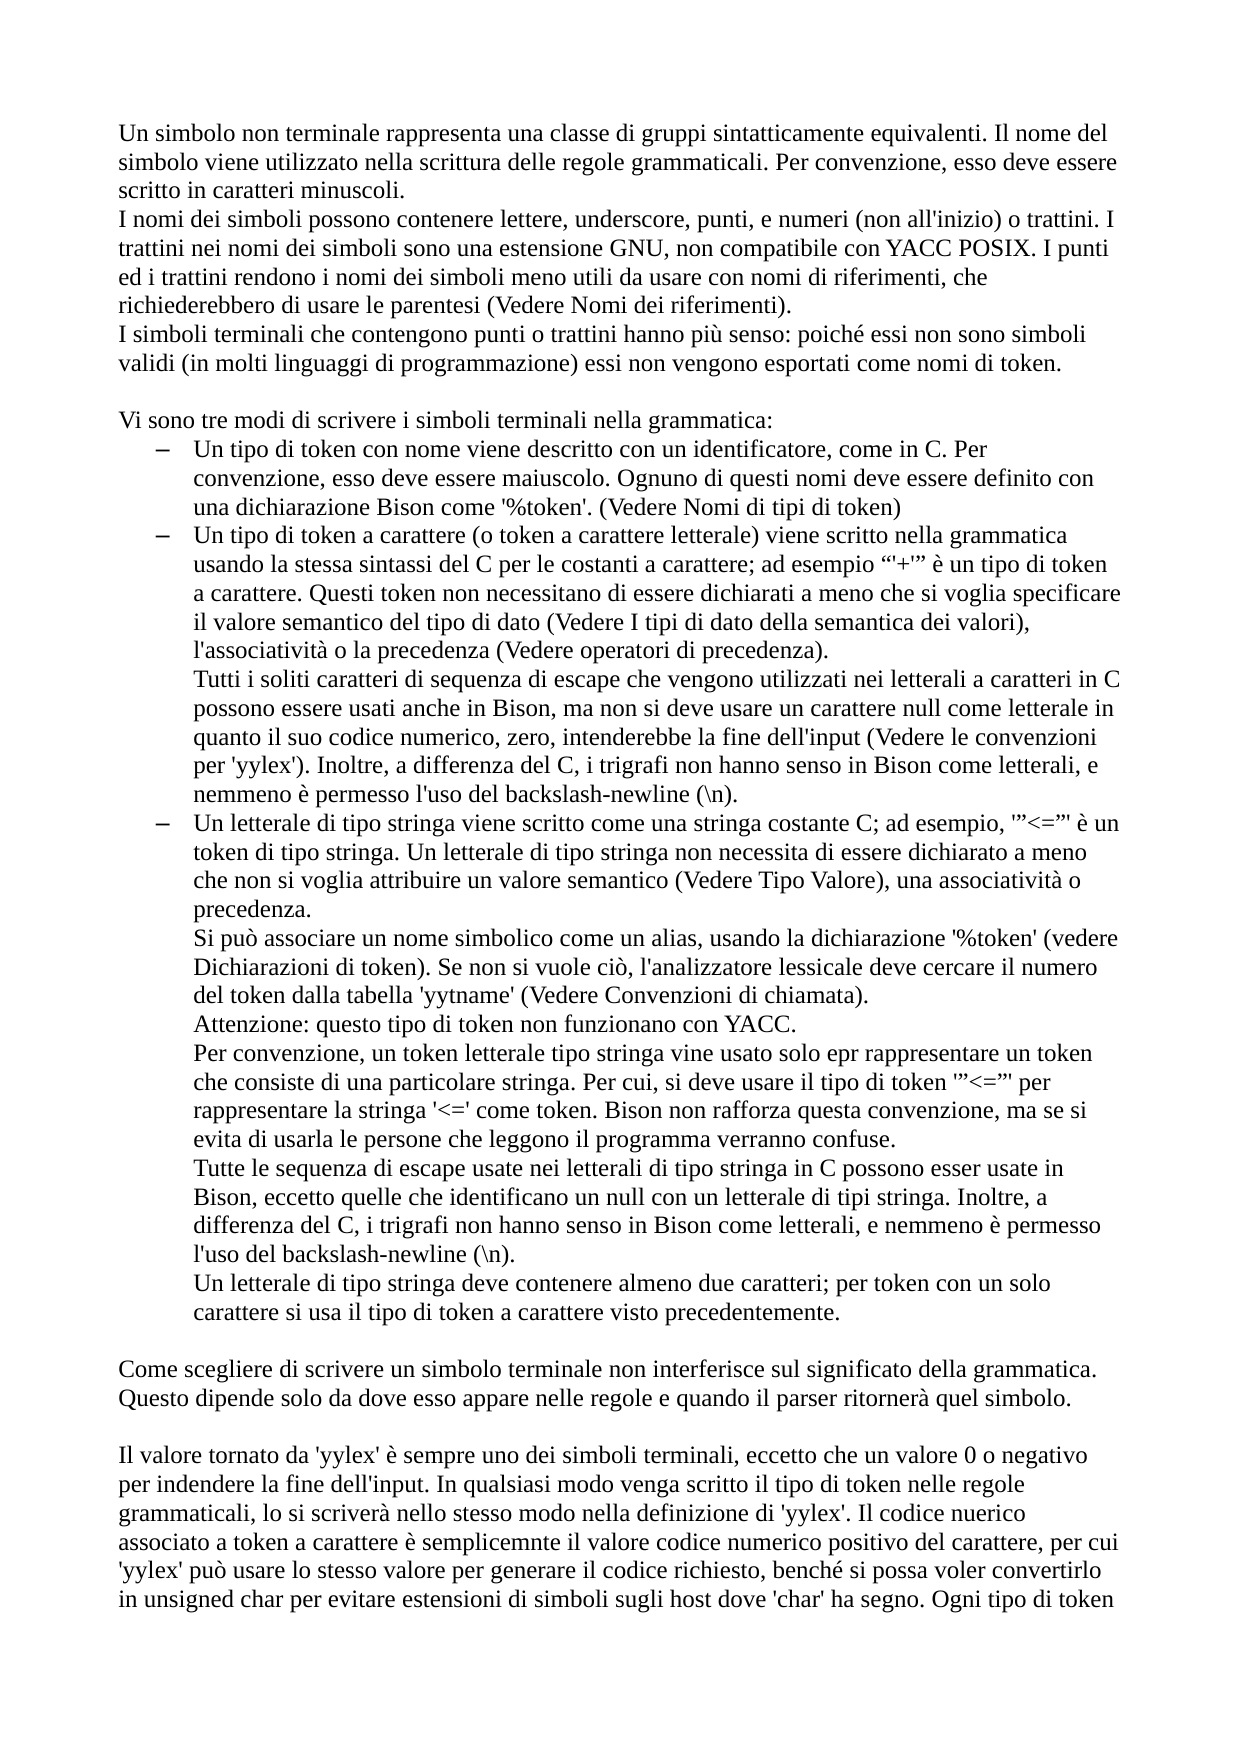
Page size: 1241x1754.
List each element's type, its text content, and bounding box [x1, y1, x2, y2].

text Vi sono tre modi di scrivere i simboli terminali nella grammatica: [118, 406, 1122, 434]
text Come scegliere di scrivere un simbolo terminale non interferisce sul significato della grammatica. Questo dipende solo da dove esso appare nelle regole e quando il parser ritornerà quel simbolo. [118, 1354, 1122, 1412]
text I simboli terminali che contengono punti o trattini hanno più senso: poiché essi non sono simboli validi (in molti linguaggi di programmazione) essi non vengono esportati come nomi di token. [118, 319, 1122, 377]
list Un tipo di token a carattere (o token a carattere letterale) viene scritto nella grammatica usando la stessa sintassi del C per le costanti a carattere; ad esempio “'+'” è un tipo di token a carattere. Questi token non necessitano di essere dichiarati a meno che si voglia specificare il valore semantico del tipo di dato (Vedere I tipi di dato della semantica dei valori), l'associatività o la precedenza (Vedere operatori di precedenza). Tutti i soliti caratteri di sequenza di escape che vengono utilizzati nei letterali a caratteri in C possono essere usati anche in Bison, ma non si deve usare un carattere null come letterale in quanto il suo codice numerico, zero, intenderebbe la fine dell'input (Vedere le convenzioni per 'yylex'). Inoltre, a differenza del C, i trigrafi non hanno senso in Bison come letterali, e nemmeno è permesso l'uso del backslash-newline (\n). [156, 521, 1122, 808]
list Un letterale di tipo stringa viene scritto come una stringa costante C; ad esempio, '”<=”' è un token di tipo stringa. Un letterale di tipo stringa non necessita di essere dichiarato a meno che non si voglia attribuire un valore semantico (Vedere Tipo Valore), una associatività o precedenza. Si può associare un nome simbolico come un alias, usando la dichiarazione '%token' (vedere Dichiarazioni di token). Se non si vuole ciò, l'analizzatore lessicale deve cercare il numero del token dalla tabella 'yytname' (Vedere Convenzioni di chiamata). Attenzione: questo tipo di token non funzionano con YACC. Per convenzione, un token letterale tipo stringa vine usato solo epr rappresentare un token che consiste di una particolare stringa. Per cui, si deve usare il tipo di token '”<=”' per rappresentare la stringa '<=' come token. Bison non rafforza questa convenzione, ma se si evita di usarla le persone che leggono il programma verranno confuse. Tutte le sequenza di escape usate nei letterali di tipo stringa in C possono esser usate in Bison, eccetto quelle che identificano un null con un letterale di tipi stringa. Inoltre, a differenza del C, i trigrafi non hanno senso in Bison come letterali, e nemmeno è permesso l'uso del backslash-newline (\n). Un letterale di tipo stringa deve contenere almeno due caratteri; per token con un solo carattere si usa il tipo di token a carattere visto precedentemente. [156, 808, 1122, 1326]
text I nomi dei simboli possono contenere lettere, underscore, punti, e numeri (non all'inizio) o trattini. I trattini nei nomi dei simboli sono una estensione GNU, non compatibile con YACC POSIX. I punti ed i trattini rendono i nomi dei simboli meno utili da usare con nomi di riferimenti, che richiederebbero di usare le parentesi (Vedere Nomi dei riferimenti). [118, 204, 1122, 319]
text Un simbolo non terminale rappresenta una classe di gruppi sintatticamente equivalenti. Il nome del simbolo viene utilizzato nella scrittura delle regole grammaticali. Per convenzione, esso deve essere scritto in caratteri minuscoli. [118, 118, 1122, 204]
list Un tipo di token con nome viene descritto con un identificatore, come in C. Per convenzione, esso deve essere maiuscolo. Ognuno di questi nomi deve essere definito con una dichiarazione Bison come '%token'. (Vedere Nomi di tipi di token) [156, 434, 1122, 521]
text Il valore tornato da 'yylex' è sempre uno dei simboli terminali, eccetto che un valore 0 o negativo per indendere la fine dell'input. In qualsiasi modo venga scritto il tipo di token nelle regole grammaticali, lo si scriverà nello stesso modo nella definizione di 'yylex'. Il codice nuerico associato a token a carattere è semplicemnte il valore codice numerico positivo del carattere, per cui 'yylex' può usare lo stesso valore per generare il codice richiesto, benché si possa voler convertirlo in unsigned char per evitare estensioni di simboli sugli host dove 'char' ha segno. Ogni tipo di token [118, 1441, 1122, 1613]
